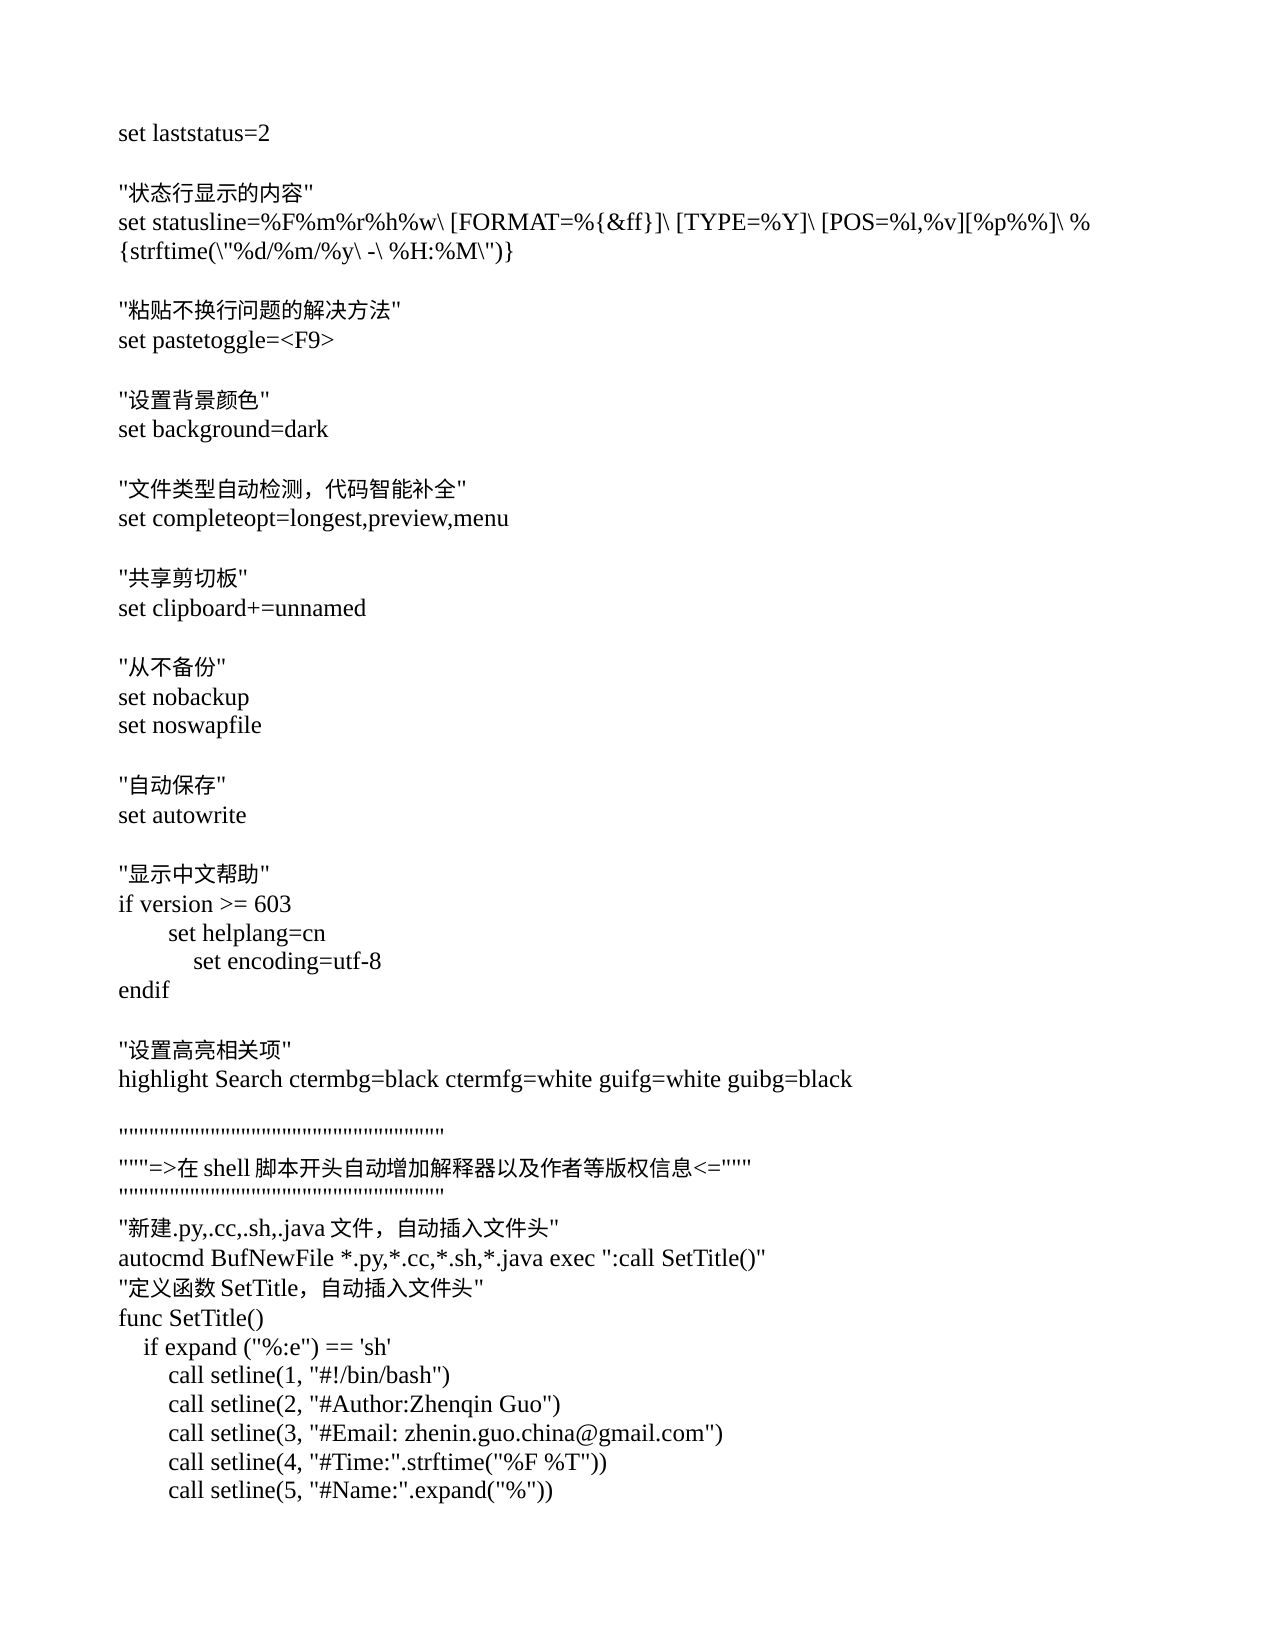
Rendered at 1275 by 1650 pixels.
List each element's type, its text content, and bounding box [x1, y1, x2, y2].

text "文件类型自动检测，代码智能补全" [118, 472, 1157, 503]
text func SetTitle() [118, 1303, 1157, 1332]
text set noswapfile [118, 711, 1157, 739]
text "自动保存" [118, 768, 1157, 800]
text "设置背景颜色" [118, 383, 1157, 414]
text if version >= 603 [118, 889, 1157, 918]
text set completeopt=longest,preview,menu [118, 503, 1157, 532]
text autocmd BufNewFile *.py,*.cc,*.sh,*.java exec ":call SetTitle()" [118, 1243, 1157, 1271]
text set encoding=utf-8 [118, 946, 1157, 975]
text "显示中文帮助" [118, 857, 1157, 889]
text endif [118, 975, 1157, 1004]
text "设置高亮相关项" [118, 1033, 1157, 1064]
text set background=dark [118, 414, 1157, 443]
text call setline(5, "#Name:".expand("%")) [118, 1476, 1157, 1504]
text if expand ("%:e") == 'sh' [118, 1332, 1157, 1361]
text "定义函数SetTitle，自动插入文件头" [118, 1271, 1157, 1303]
text """""""""""""""""""""""""""""""" [118, 1182, 1157, 1211]
text call setline(1, "#!/bin/bash") [118, 1361, 1157, 1389]
text set statusline=%F%m%r%h%w\ [FORMAT=%{&ff}]\ [TYPE=%Y]\ [POS=%l,%v][%p%%]\ %{strftime(\"%d/%m/%y\ -\ %H:%M\")} [118, 207, 1157, 265]
text "从不备份" [118, 650, 1157, 682]
text highlight Search ctermbg=black ctermfg=white guifg=white guibg=black [118, 1064, 1157, 1093]
text call setline(2, "#Author:Zhenqin Guo") [118, 1389, 1157, 1418]
text "粘贴不换行问题的解决方法" [118, 293, 1157, 325]
text set helplang=cn [118, 918, 1157, 946]
text call setline(3, "#Email: zhenin.guo.china@gmail.com") [118, 1418, 1157, 1447]
text """=>在shell脚本开头自动增加解释器以及作者等版权信息<=""" [118, 1151, 1157, 1182]
text """""""""""""""""""""""""""""""" [118, 1122, 1157, 1151]
text "状态行显示的内容" [118, 176, 1157, 207]
text "新建.py,.cc,.sh,.java文件，自动插入文件头" [118, 1211, 1157, 1243]
text set pastetoggle=<F9> [118, 325, 1157, 354]
text set nobackup [118, 682, 1157, 711]
text call setline(4, "#Time:".strftime("%F %T")) [118, 1447, 1157, 1476]
text set laststatus=2 [118, 118, 1157, 147]
text "共享剪切板" [118, 561, 1157, 593]
text set clipboard+=unnamed [118, 593, 1157, 621]
text set autowrite [118, 800, 1157, 828]
